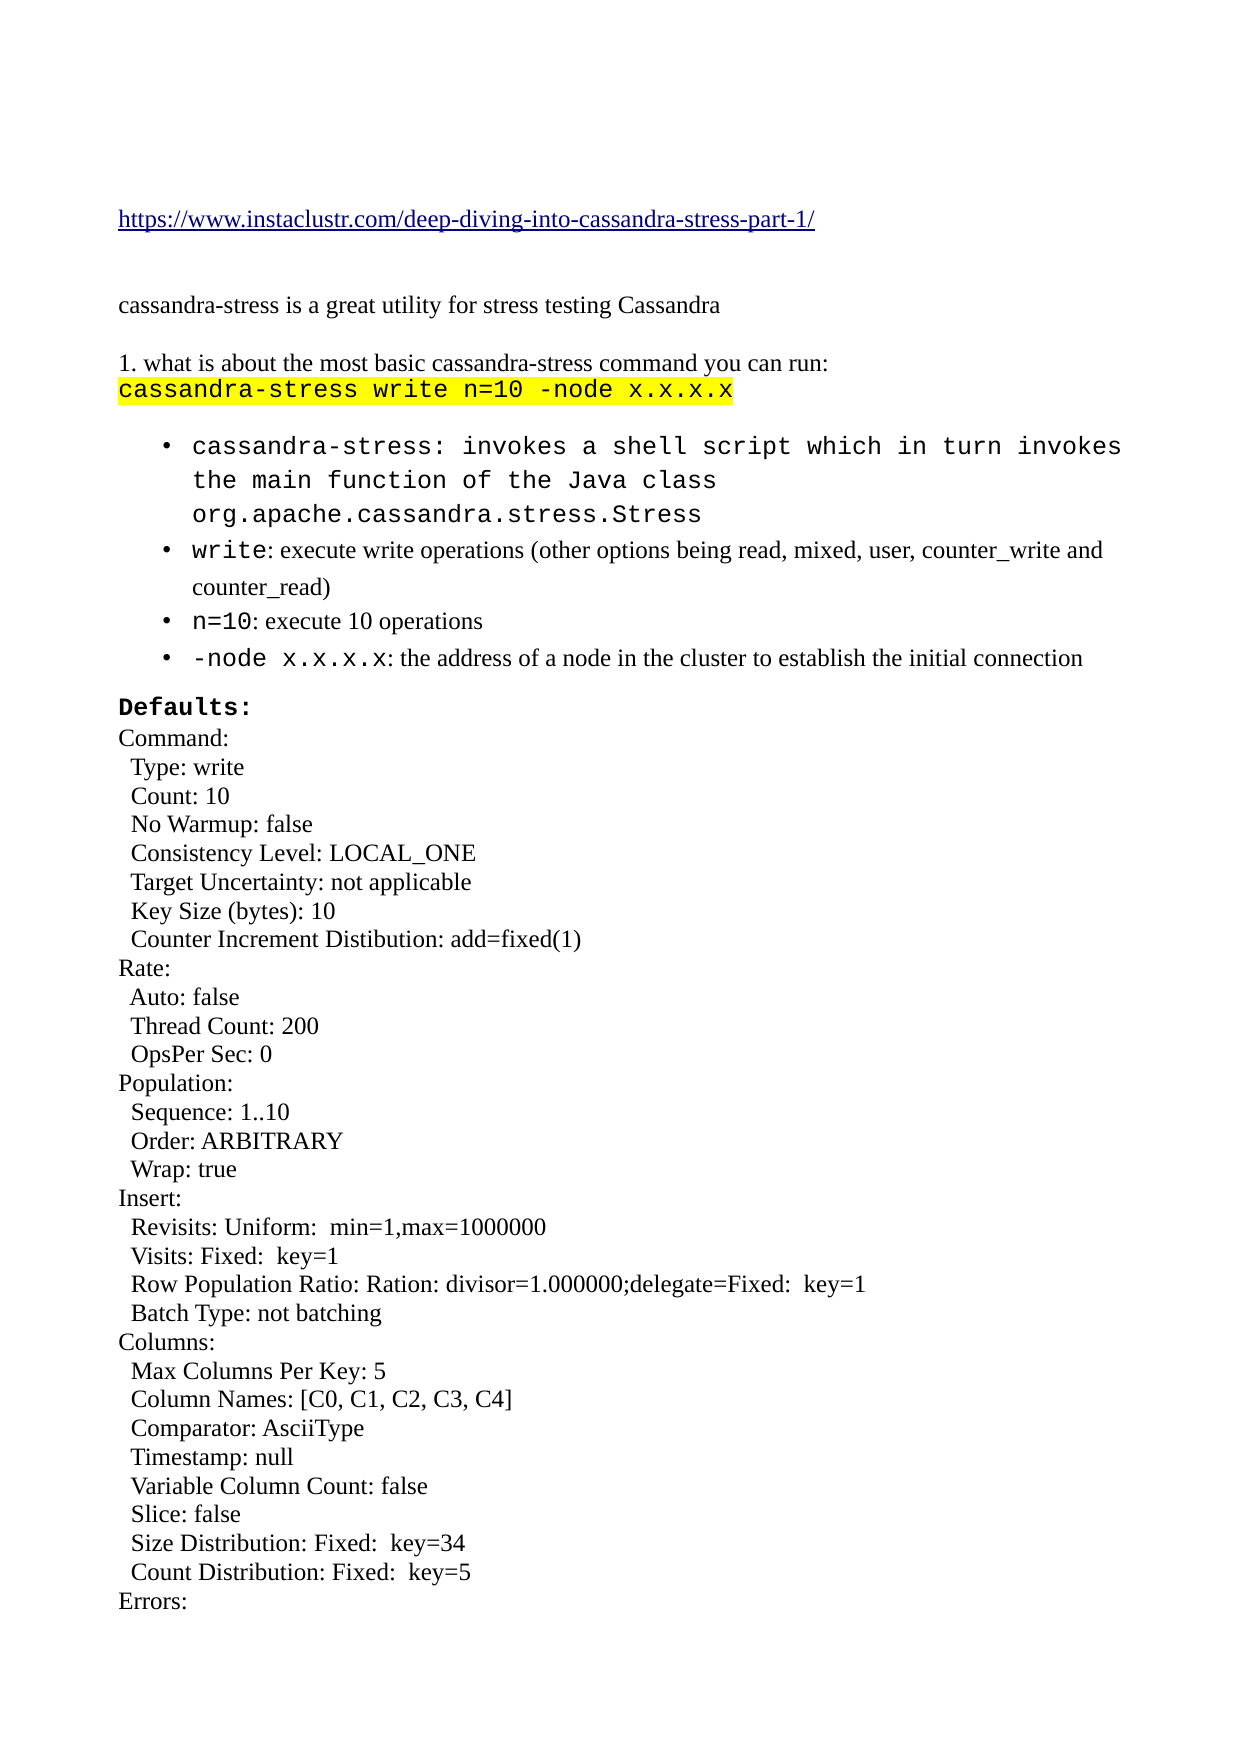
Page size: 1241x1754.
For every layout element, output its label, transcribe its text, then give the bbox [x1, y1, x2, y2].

text cassandra-stress is a great utility for stress testing Cassandra [118, 291, 1122, 319]
list -node x.x.x.x: the address of a node in the cluster to establish the initial connection [162, 643, 1122, 674]
text Variable Column Count: false [118, 1471, 1122, 1499]
text Max Columns Per Key: 5 [118, 1356, 1122, 1384]
text Target Uncertainty: not applicable [118, 867, 1122, 896]
text Batch Type: not batching [118, 1298, 1122, 1327]
text Type: write [118, 752, 1122, 781]
text Counter Increment Distibution: add=fixed(1) [118, 924, 1122, 953]
text Command: [118, 723, 1122, 752]
list write: execute write operations (other options being read, mixed, user, counter_write and counter_read) [162, 535, 1122, 601]
text Comparator: AsciiType [118, 1413, 1122, 1442]
text Column Names: [C0, C1, C2, C3, C4] [118, 1384, 1122, 1413]
list n=10: execute 10 operations [162, 606, 1122, 637]
text Wrap: true [118, 1154, 1122, 1183]
text Visits: Fixed: key=1 [118, 1241, 1122, 1269]
text Count Distribution: Fixed: key=5 [118, 1557, 1122, 1586]
text Population: [118, 1068, 1122, 1097]
text Slice: false [118, 1499, 1122, 1528]
text Insert: [118, 1183, 1122, 1212]
text https://www.instaclustr.com/deep-diving-into-cassandra-stress-part-1/ [118, 204, 1122, 233]
text Columns: [118, 1327, 1122, 1356]
text Auto: false [118, 982, 1122, 1011]
text Sequence: 1..10 [118, 1097, 1122, 1126]
text Order: ARBITRARY [118, 1126, 1122, 1154]
text OpsPer Sec: 0 [118, 1039, 1122, 1068]
text 1. what is about the most basic cassandra-stress command you can run: cassandra-stress write n=10 -node x.x.x.x [118, 348, 1122, 405]
text No Warmup: false [118, 809, 1122, 838]
text Key Size (bytes): 10 [118, 896, 1122, 924]
text Defaults: [118, 695, 1122, 723]
text Thread Count: 200 [118, 1011, 1122, 1039]
list cassandra-stress: invokes a shell script which in turn invokes the main function of the Java class org.apache.cassandra.stress.Stress [162, 433, 1122, 530]
text Timestamp: null [118, 1442, 1122, 1471]
text Consistency Level: LOCAL_ONE [118, 838, 1122, 867]
text Errors: [118, 1586, 1122, 1614]
text Count: 10 [118, 781, 1122, 809]
text Size Distribution: Fixed: key=34 [118, 1528, 1122, 1557]
text Rate: [118, 953, 1122, 982]
text Revisits: Uniform: min=1,max=1000000 [118, 1212, 1122, 1241]
text Row Population Ratio: Ration: divisor=1.000000;delegate=Fixed: key=1 [118, 1269, 1122, 1298]
